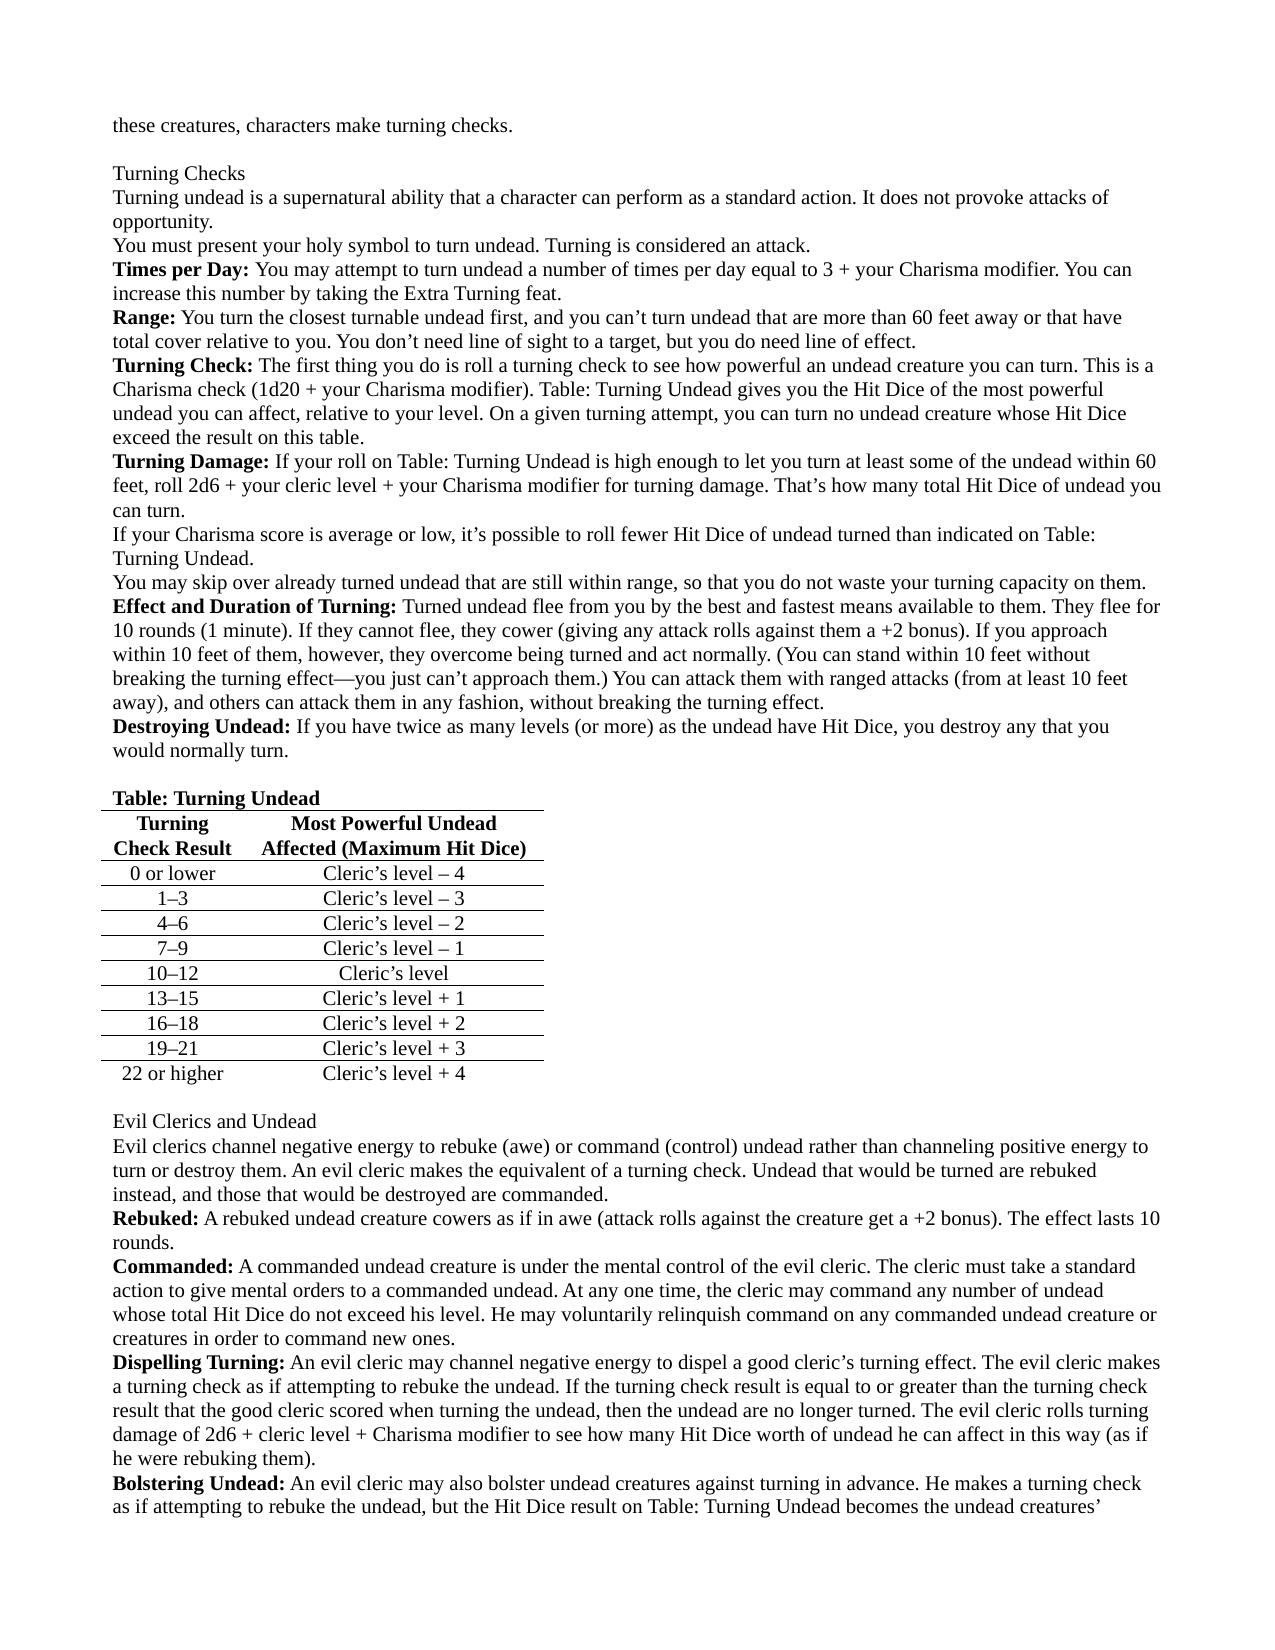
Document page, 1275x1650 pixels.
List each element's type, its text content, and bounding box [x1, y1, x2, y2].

text Bolstering Undead: An evil cleric may also bolster undead creatures against turning in advance. He makes a turning check as if attempting to rebuke the undead, but the Hit Dice result on Table: Turning Undead becomes the undead creatures’ [112, 1470, 1162, 1518]
text Commanded: A commanded undead creature is under the mental control of the evil cleric. The cleric must take a standard action to give mental orders to a commanded undead. At any one time, the cleric may command any number of undead whose total Hit Dice do not exceed his level. He may voluntarily relinquish command on any commanded undead creature or creatures in order to command new ones. [112, 1254, 1162, 1350]
table_cell Turning Check Result [101, 811, 244, 859]
table_cell 13–15 [101, 986, 244, 1010]
table_cell 0 or lower [101, 861, 244, 884]
table_header Table: Turning Undead [101, 786, 544, 810]
text Evil Clerics and Undead [112, 1109, 1162, 1133]
text Times per Day: You may attempt to turn undead a number of times per day equal to 3 + your Charisma modifier. You can increase this number by taking the Extra Turning feat. [112, 257, 1162, 305]
table_cell 1–3 [101, 886, 244, 910]
table_cell Cleric’s level – 2 [244, 911, 544, 935]
table_cell Cleric’s level – 4 [244, 861, 544, 884]
table_cell Cleric’s level – 3 [244, 886, 544, 910]
text these creatures, characters make turning checks. [112, 112, 1162, 137]
text Turning Check: The first thing you do is roll a turning check to see how powerful an undead creature you can turn. This is a Charisma check (1d20 + your Charisma modifier). Table: Turning Undead gives you the Hit Dice of the most powerful undead you can affect, relative to your level. On a given turning attempt, you can turn no undead creature whose Hit Dice exceed the result on this table. [112, 353, 1162, 449]
text If your Charisma score is average or low, it’s possible to roll fewer Hit Dice of undead turned than indicated on Table: Turning Undead. [112, 522, 1162, 570]
table_cell 4–6 [101, 911, 244, 935]
table_cell Cleric’s level + 3 [244, 1036, 544, 1060]
text You may skip over already turned undead that are still within range, so that you do not waste your turning capacity on them. [112, 570, 1162, 594]
text Destroying Undead: If you have twice as many levels (or more) as the undead have Hit Dice, you destroy any that you would normally turn. [112, 714, 1162, 762]
text Effect and Duration of Turning: Turned undead flee from you by the best and fastest means available to them. They flee for 10 rounds (1 minute). If they cannot flee, they cower (giving any attack rolls against them a +2 bonus). If you approach within 10 feet of them, however, they overcome being turned and act normally. (You can stand within 10 feet without breaking the turning effect—you just can’t approach them.) You can attack them with ranged attacks (from at least 10 feet away), and others can attack them in any fashion, without breaking the turning effect. [112, 594, 1162, 714]
table_cell 22 or higher [101, 1061, 244, 1085]
table_cell 16–18 [101, 1011, 244, 1035]
table_cell 19–21 [101, 1036, 244, 1060]
text Turning Damage: If your roll on Table: Turning Undead is high enough to let you turn at least some of the undead within 60 feet, roll 2d6 + your cleric level + your Charisma modifier for turning damage. That’s how many total Hit Dice of undead you can turn. [112, 449, 1162, 522]
table_cell Cleric’s level + 1 [244, 986, 544, 1010]
text Turning undead is a supernatural ability that a character can perform as a standard action. It does not provoke attacks of opportunity. [112, 185, 1162, 233]
table_cell Most Powerful Undead Affected (Maximum Hit Dice) [244, 811, 544, 859]
text Turning Checks [112, 161, 1162, 185]
text Rebuked: A rebuked undead creature cowers as if in awe (attack rolls against the creature get a +2 bonus). The effect lasts 10 rounds. [112, 1206, 1162, 1254]
table_cell Cleric’s level [244, 961, 544, 985]
table_cell Cleric’s level + 4 [244, 1061, 544, 1085]
table_cell Cleric’s level – 1 [244, 936, 544, 960]
text You must present your holy symbol to turn undead. Turning is considered an attack. [112, 233, 1162, 257]
table_cell Cleric’s level + 2 [244, 1011, 544, 1035]
table_cell 10–12 [101, 961, 244, 985]
text Range: You turn the closest turnable undead first, and you can’t turn undead that are more than 60 feet away or that have total cover relative to you. You don’t need line of sight to a target, but you do need line of effect. [112, 305, 1162, 353]
text Evil clerics channel negative energy to rebuke (awe) or command (control) undead rather than channeling positive energy to turn or destroy them. An evil cleric makes the equivalent of a turning check. Undead that would be turned are rebuked instead, and those that would be destroyed are commanded. [112, 1133, 1162, 1206]
text Dispelling Turning: An evil cleric may channel negative energy to dispel a good cleric’s turning effect. The evil cleric makes a turning check as if attempting to rebuke the undead. If the turning check result is equal to or greater than the turning check result that the good cleric scored when turning the undead, then the undead are no longer turned. The evil cleric rolls turning damage of 2d6 + cleric level + Charisma modifier to see how many Hit Dice worth of undead he can affect in this way (as if he were rebuking them). [112, 1350, 1162, 1470]
table_cell 7–9 [101, 936, 244, 960]
